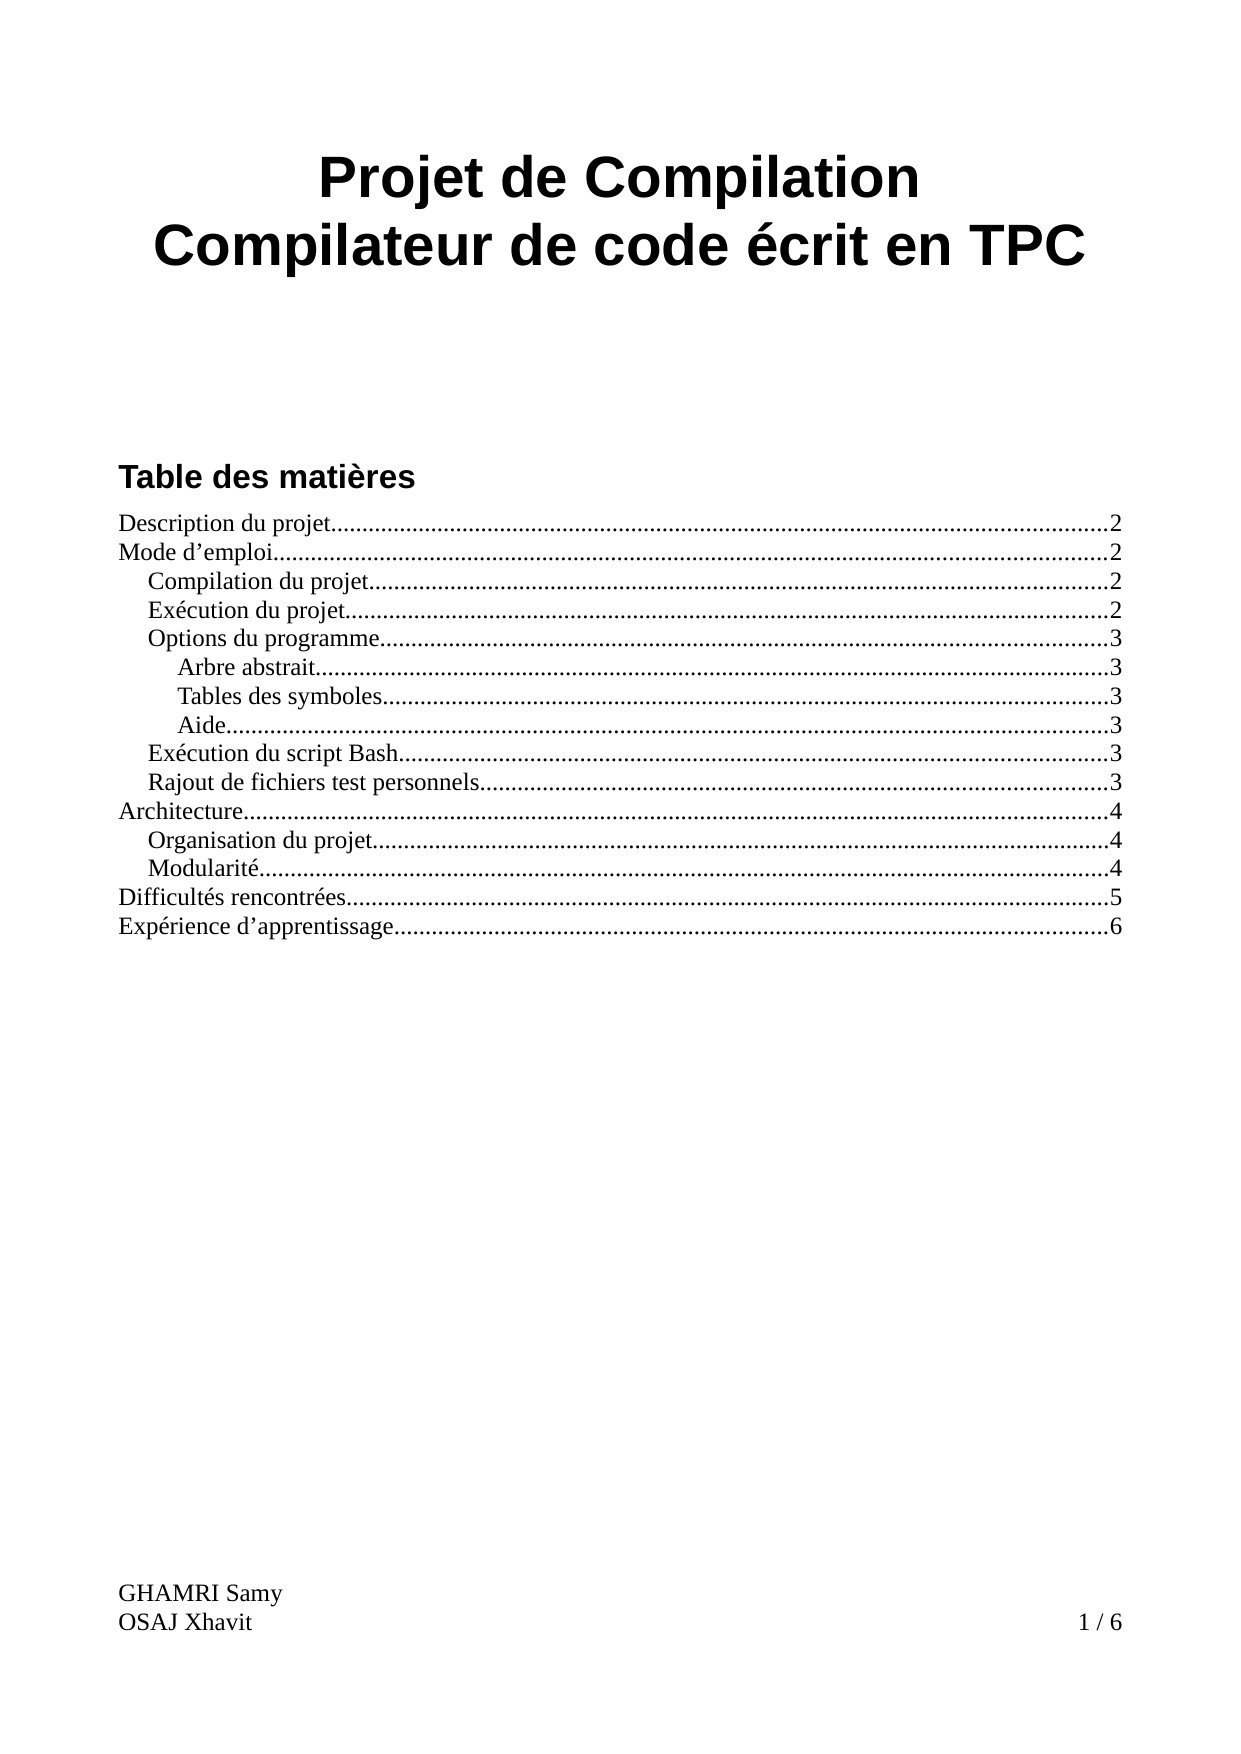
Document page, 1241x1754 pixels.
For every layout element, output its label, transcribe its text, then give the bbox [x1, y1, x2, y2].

text Modularité 4 [148, 853, 1122, 882]
text Exécution du script Bash 3 [148, 738, 1122, 767]
text Arbre abstrait 3 [177, 652, 1122, 681]
title Projet de Compilation Compilateur de code écrit en TPC [118, 143, 1122, 277]
text Mode d’emploi 2 [118, 537, 1122, 566]
text Difficultés rencontrées 5 [118, 882, 1122, 911]
text Options du programme 3 [148, 623, 1122, 652]
subtitle Table des matières [118, 458, 1122, 496]
text Architecture 4 [118, 796, 1122, 825]
text Expérience d’apprentissage 6 [118, 911, 1122, 940]
text Tables des symboles 3 [177, 681, 1122, 710]
text Description du projet 2 [118, 508, 1122, 537]
text Organisation du projet 4 [148, 825, 1122, 853]
text Exécution du projet 2 [148, 595, 1122, 623]
text Compilation du projet 2 [148, 566, 1122, 595]
text Aide 3 [177, 710, 1122, 738]
text Rajout de fichiers test personnels 3 [148, 767, 1122, 796]
